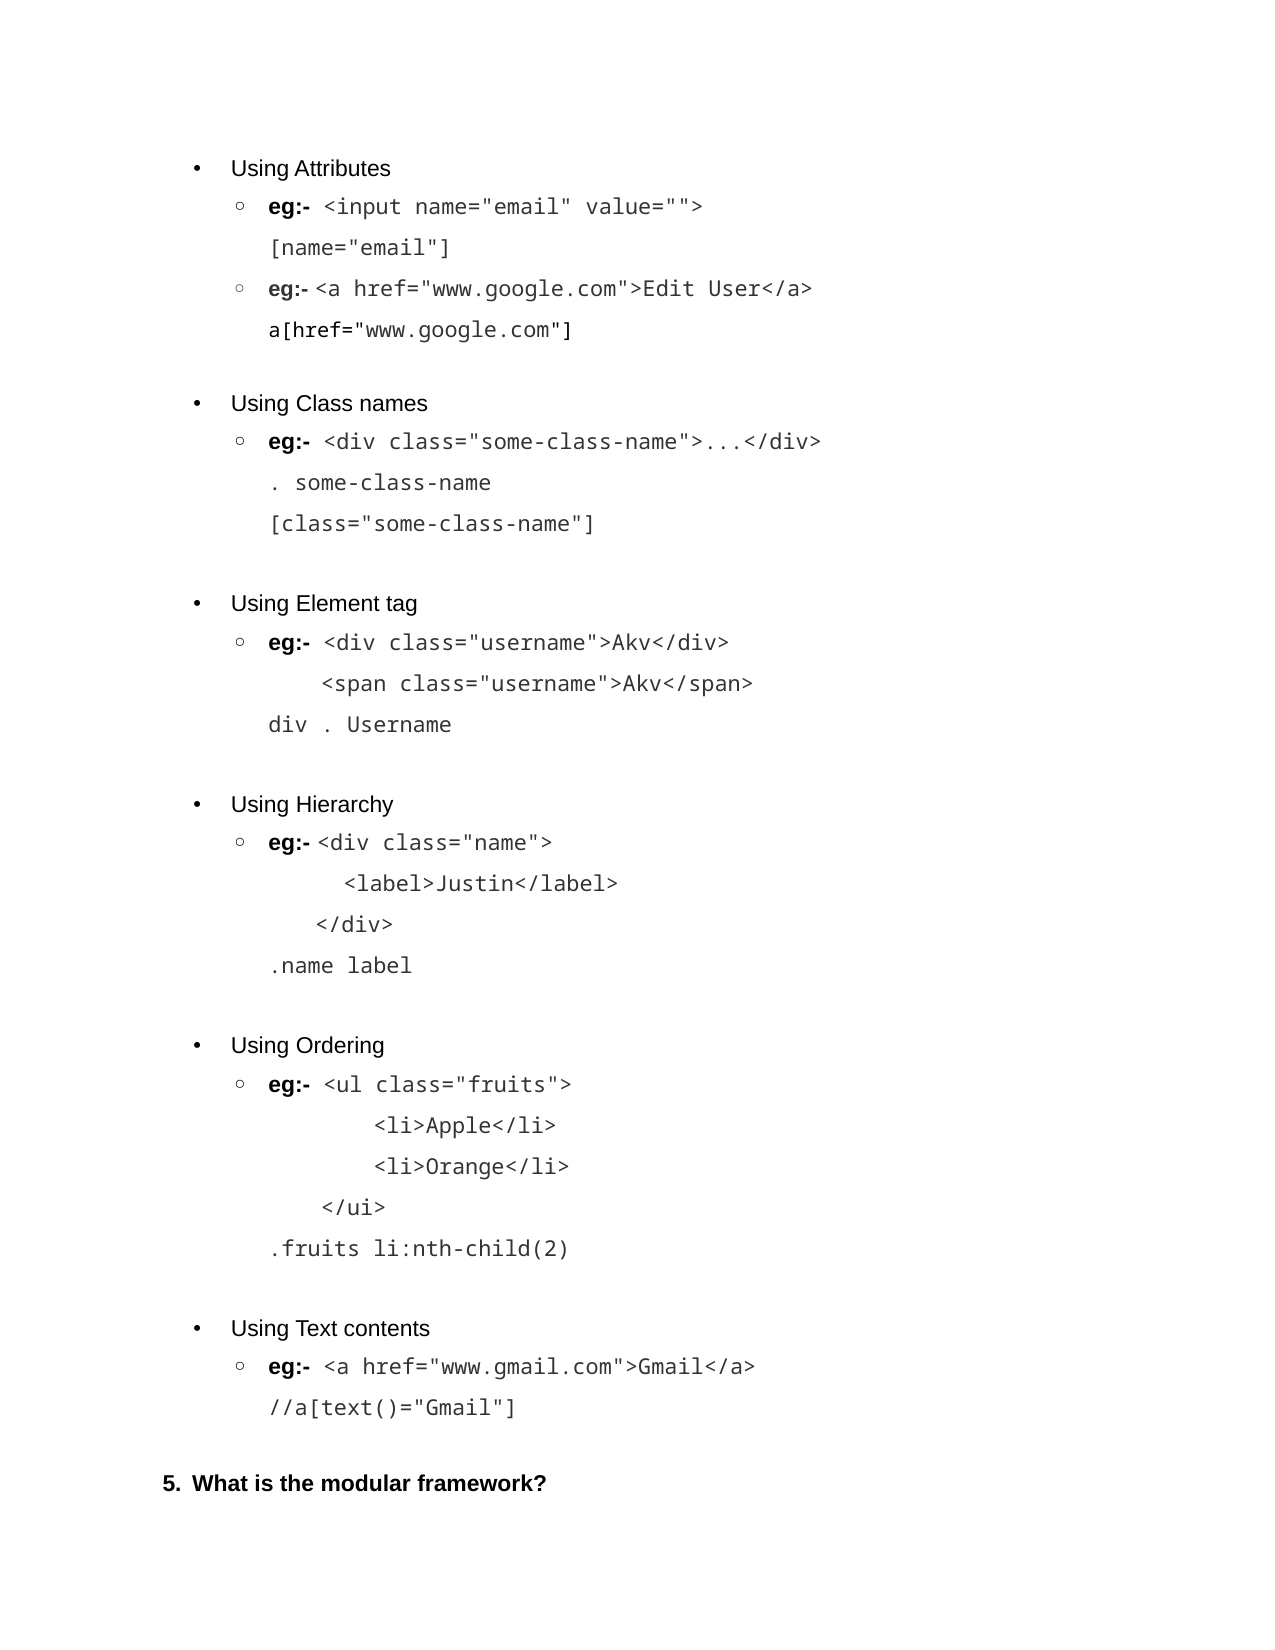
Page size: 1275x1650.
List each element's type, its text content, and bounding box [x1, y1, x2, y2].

list .fruits li:nth-child(2) [231, 1233, 1157, 1263]
list Using Text contents [193, 1315, 1157, 1341]
list . some-class-name [231, 467, 1157, 497]
text </div> [118, 909, 1157, 939]
list eg:- <div class="name"> [231, 827, 1157, 857]
list <span class="username">Akv</span> [231, 668, 1157, 697]
list <label>Justin</label> [306, 868, 1157, 898]
list eg:- <a href="www.google.com">Edit User</a> [231, 273, 1157, 303]
list What is the modular framework? [162, 1470, 1157, 1496]
list eg:- <ul class="fruits"> [231, 1069, 1157, 1098]
list Using Ordering [193, 1032, 1157, 1059]
list Using Attributes [193, 154, 1157, 181]
list div . Username [231, 709, 1157, 738]
list Using Hierarchy [193, 791, 1157, 817]
list [class="some-class-name"] [231, 508, 1157, 538]
list [name="email"] [231, 232, 1157, 262]
list <li>Orange</li> [231, 1151, 1157, 1181]
list eg:- <div class="username">Akv</div> [231, 627, 1157, 656]
list eg:- <a href="www.gmail.com">Gmail</a> [231, 1351, 1157, 1381]
list //a[text()="Gmail"] [231, 1392, 1157, 1422]
list a[href="www.google.com"] [231, 314, 1157, 344]
list </ui> [231, 1192, 1157, 1222]
list eg:- <div class="some-class-name">...</div> [231, 426, 1157, 456]
list Using Element tag [193, 590, 1157, 617]
list Using Class names [193, 390, 1157, 416]
list eg:- <input name="email" value=""> [231, 191, 1157, 221]
list .name label [231, 950, 1157, 980]
list <li>Apple</li> [231, 1110, 1157, 1139]
